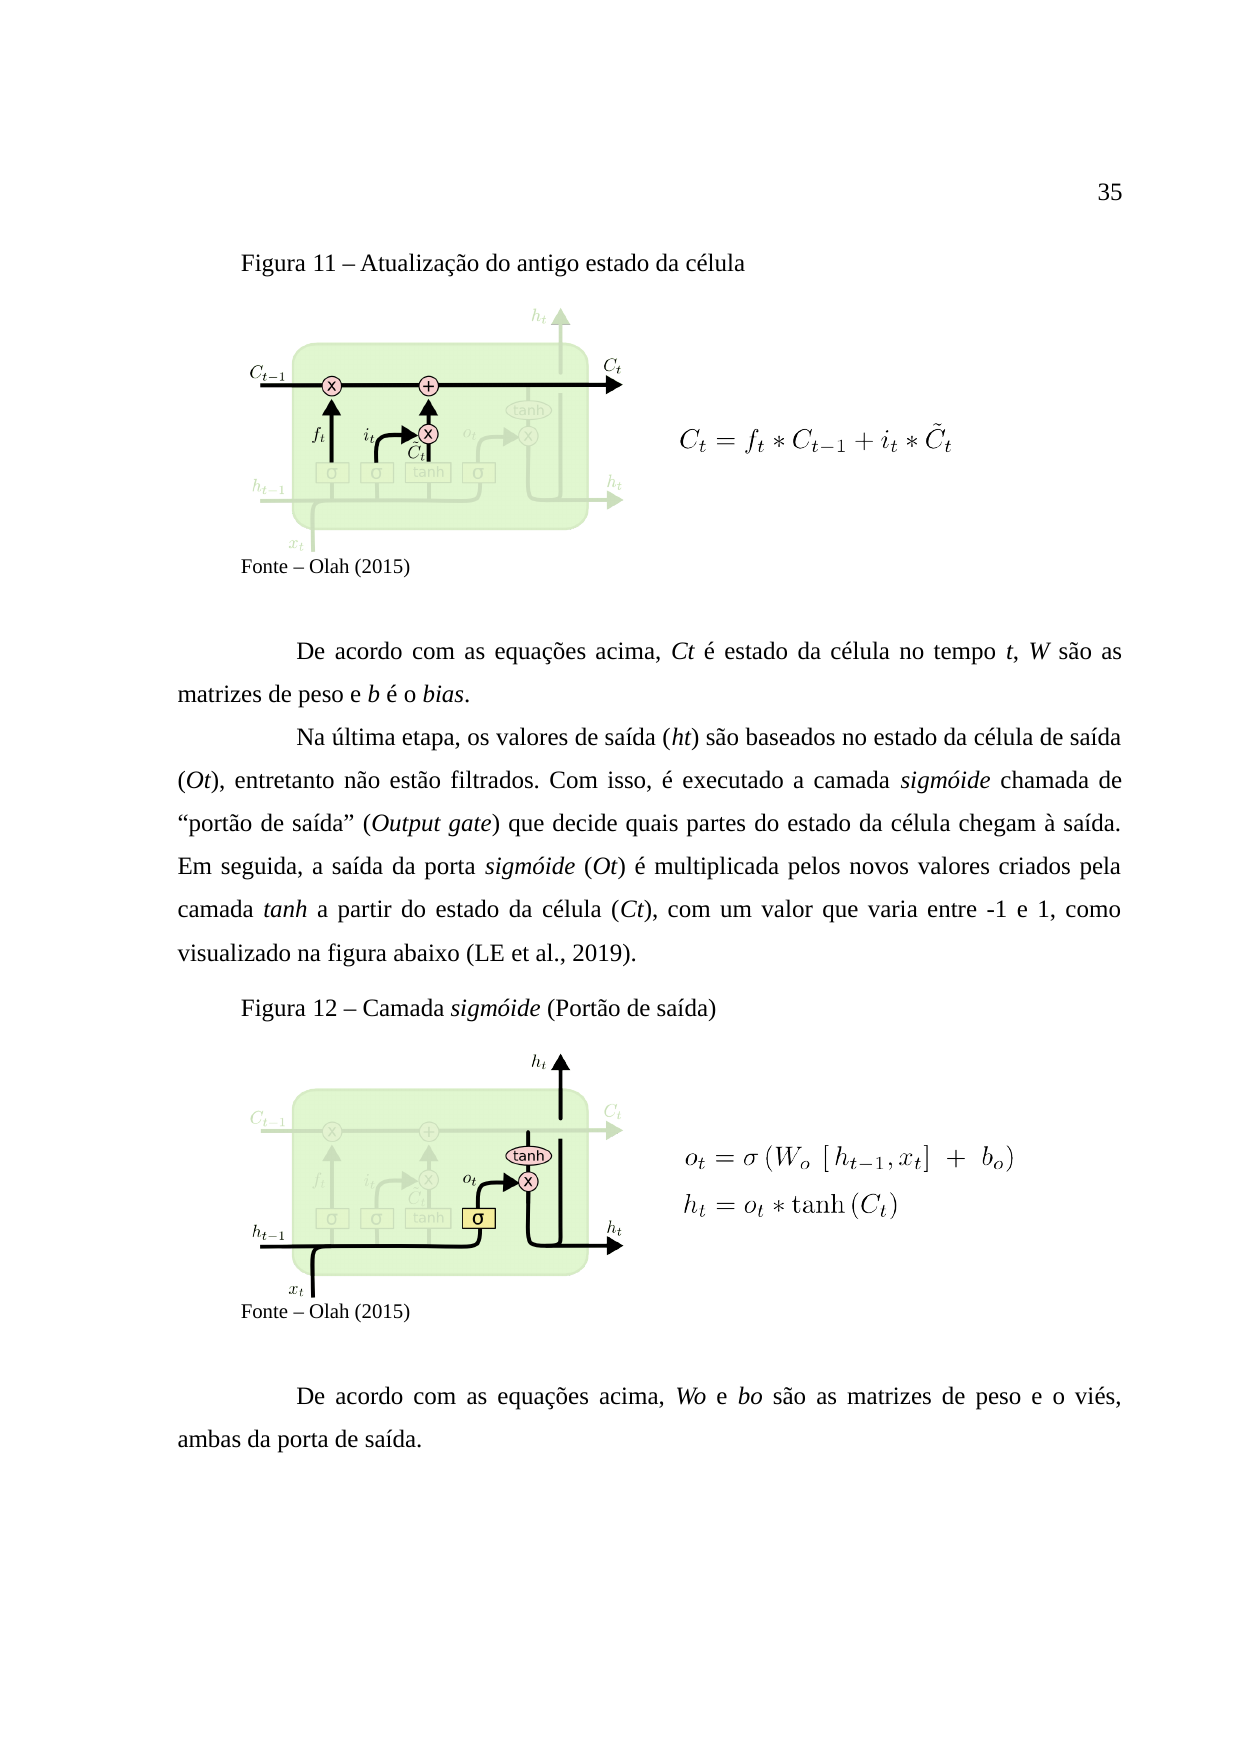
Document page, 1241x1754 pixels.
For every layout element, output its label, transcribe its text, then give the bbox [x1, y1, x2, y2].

picture [240, 301, 1059, 555]
text Fonte – Olah (2015) [241, 555, 1058, 578]
text Fonte – Olah (2015) [241, 1300, 1058, 1323]
text Figura 12 – Camada sigmóide (Portão de saída) [241, 993, 1058, 1022]
text De acordo com as equações acima, Ct é estado da célula no tempo t, W são as matrizes de peso e b é o bias. [177, 636, 1122, 708]
text De acordo com as equações acima, Wo e bo são as matrizes de peso e o viés, ambas da porta de saída. [177, 1381, 1122, 1453]
picture [240, 1047, 1059, 1300]
text Figura 11 – Atualização do antigo estado da célula [241, 248, 1058, 277]
text Na última etapa, os valores de saída (ht) são baseados no estado da célula de saída (Ot), entretanto não estão filtrados. Com isso, é executado a camada sigmóide chamada de “portão de saída” (Output gate) que decide quais partes do estado da célula chegam à saída. Em seguida, a saída da porta sigmóide (Ot) é multiplicada pelos novos valores criados pela camada tanh a partir do estado da célula (Ct), com um valor que varia entre -1 e 1, como visualizado na figura abaixo (LE et al., 2019). [177, 722, 1122, 966]
